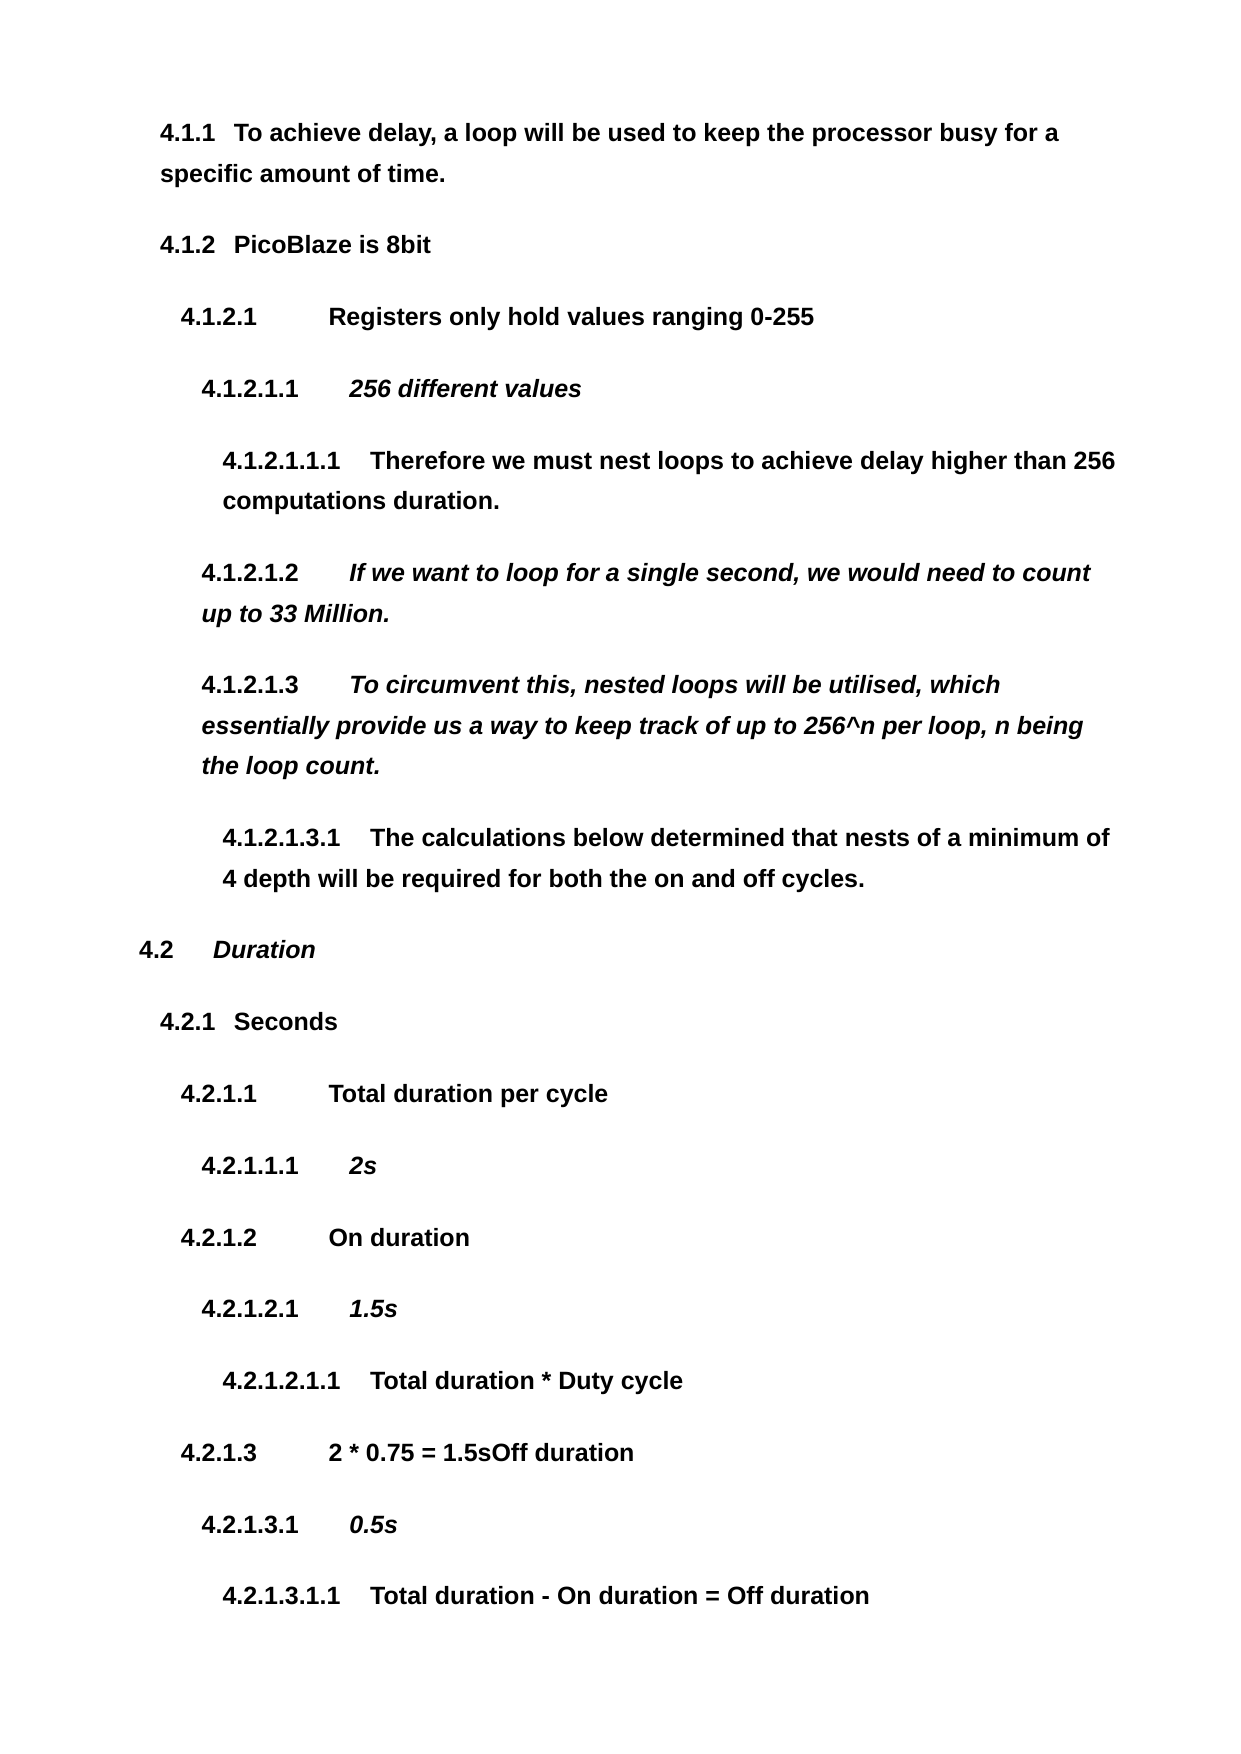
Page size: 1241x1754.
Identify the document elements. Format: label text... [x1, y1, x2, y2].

subtitle Total duration * Duty cycle [222, 1366, 1122, 1395]
subtitle 0.5s [201, 1509, 1122, 1538]
subtitle The calculations below determined that nests of a minimum of 4 depth will be required for both the on and off cycles. [222, 823, 1122, 892]
subtitle Seconds [160, 1007, 1122, 1036]
subtitle 2s [201, 1151, 1122, 1179]
subtitle PicoBlaze is 8bit [160, 230, 1122, 259]
subtitle To achieve delay, a loop will be used to keep the processor busy for a specific amount of time. [160, 118, 1122, 187]
subtitle Total duration per cycle [181, 1079, 1122, 1108]
subtitle 256 different values [201, 374, 1122, 403]
subtitle Therefore we must nest loops to achieve delay higher than 256 computations duration. [222, 446, 1122, 515]
subtitle Registers only hold values ranging 0-255 [181, 302, 1122, 331]
subtitle 2 * 0.75 = 1.5sOff duration [181, 1438, 1122, 1467]
subtitle To circumvent this, nested loops will be utilised, which essentially provide us a way to keep track of up to 256^n per loop, n being the loop count. [201, 670, 1122, 780]
subtitle On duration [181, 1222, 1122, 1251]
subtitle 1.5s [201, 1294, 1122, 1323]
subtitle Total duration - On duration = Off duration [222, 1581, 1122, 1610]
subtitle Duration [139, 935, 1122, 964]
subtitle If we want to loop for a single second, we would need to count up to 33 Million. [201, 558, 1122, 627]
